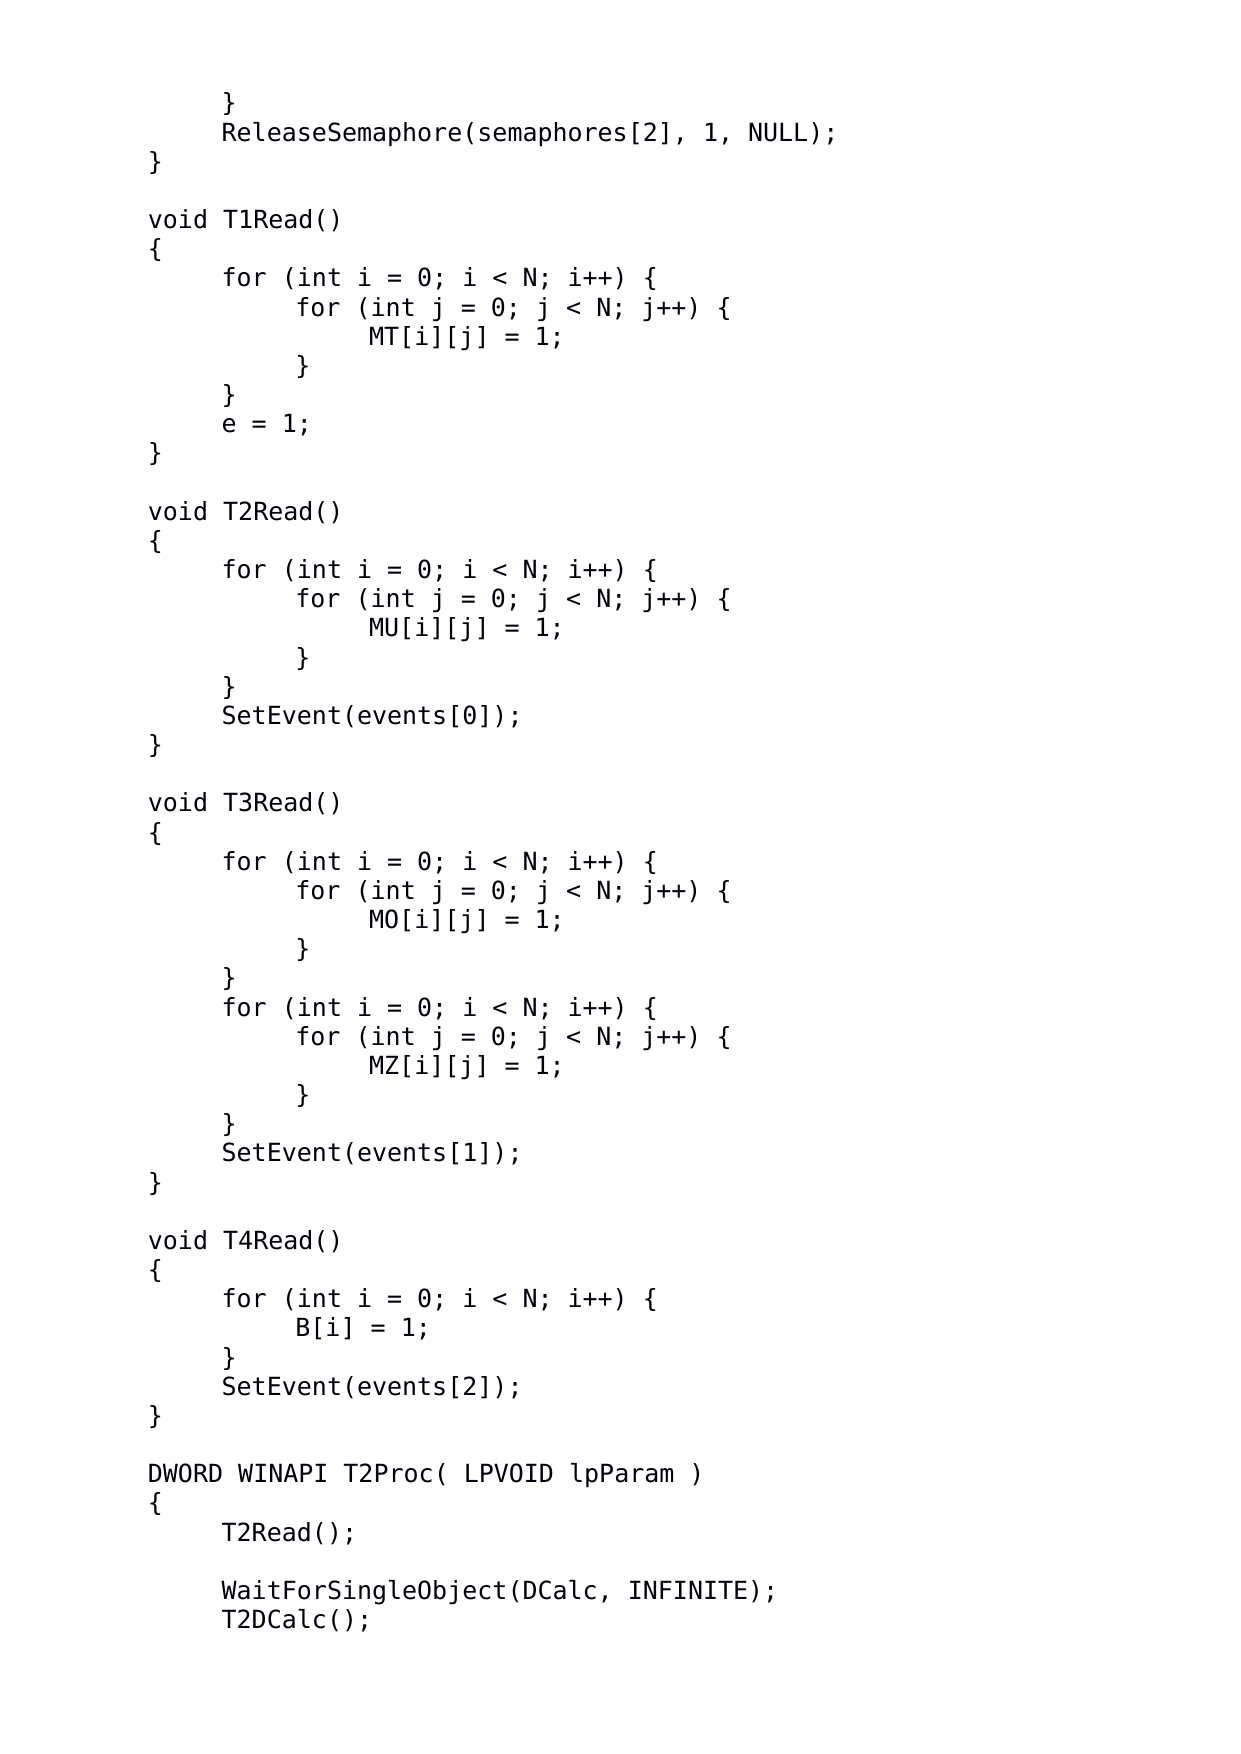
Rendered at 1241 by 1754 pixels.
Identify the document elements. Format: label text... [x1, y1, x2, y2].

text void T1Read() [148, 205, 1152, 234]
text for (int i = 0; i < N; i++) { [148, 993, 1152, 1022]
text void T3Read() [148, 789, 1152, 818]
text SetEvent(events[2]); [148, 1372, 1152, 1401]
text WaitForSingleObject(DCalc, INFINITE); [148, 1576, 1152, 1605]
text } [148, 643, 1152, 672]
text { [148, 526, 1152, 555]
text SetEvent(events[1]); [148, 1139, 1152, 1168]
text for (int j = 0; j < N; j++) { [148, 293, 1152, 322]
text { [148, 234, 1152, 264]
text } [148, 1080, 1152, 1109]
text } [148, 1343, 1152, 1372]
text ReleaseSemaphore(semaphores[2], 1, NULL); [148, 118, 1152, 147]
text T2Read(); [148, 1518, 1152, 1547]
text for (int i = 0; i < N; i++) { [148, 1284, 1152, 1314]
text void T4Read() [148, 1226, 1152, 1255]
text } [148, 380, 1152, 409]
text } [148, 147, 1152, 176]
text } [148, 672, 1152, 701]
text for (int i = 0; i < N; i++) { [148, 555, 1152, 584]
text for (int j = 0; j < N; j++) { [148, 876, 1152, 905]
text SetEvent(events[0]); [148, 701, 1152, 730]
text } [148, 1109, 1152, 1139]
text } [148, 964, 1152, 993]
text } [148, 439, 1152, 468]
text B[i] = 1; [148, 1314, 1152, 1343]
text } [148, 351, 1152, 380]
text { [148, 1489, 1152, 1518]
text MT[i][j] = 1; [148, 322, 1152, 351]
text { [148, 818, 1152, 847]
text } [148, 1168, 1152, 1197]
text } [148, 89, 1152, 118]
text MZ[i][j] = 1; [148, 1051, 1152, 1080]
text DWORD WINAPI T2Proc( LPVOID lpParam ) [148, 1459, 1152, 1489]
text } [148, 730, 1152, 759]
text for (int i = 0; i < N; i++) { [148, 847, 1152, 876]
text for (int j = 0; j < N; j++) { [148, 584, 1152, 614]
text MU[i][j] = 1; [148, 614, 1152, 643]
text MO[i][j] = 1; [148, 905, 1152, 934]
text { [148, 1255, 1152, 1284]
text void T2Read() [148, 497, 1152, 526]
text } [148, 934, 1152, 964]
text for (int i = 0; i < N; i++) { [148, 264, 1152, 293]
text } [148, 1401, 1152, 1430]
text e = 1; [148, 409, 1152, 439]
text T2DCalc(); [148, 1605, 1152, 1634]
text for (int j = 0; j < N; j++) { [148, 1022, 1152, 1051]
